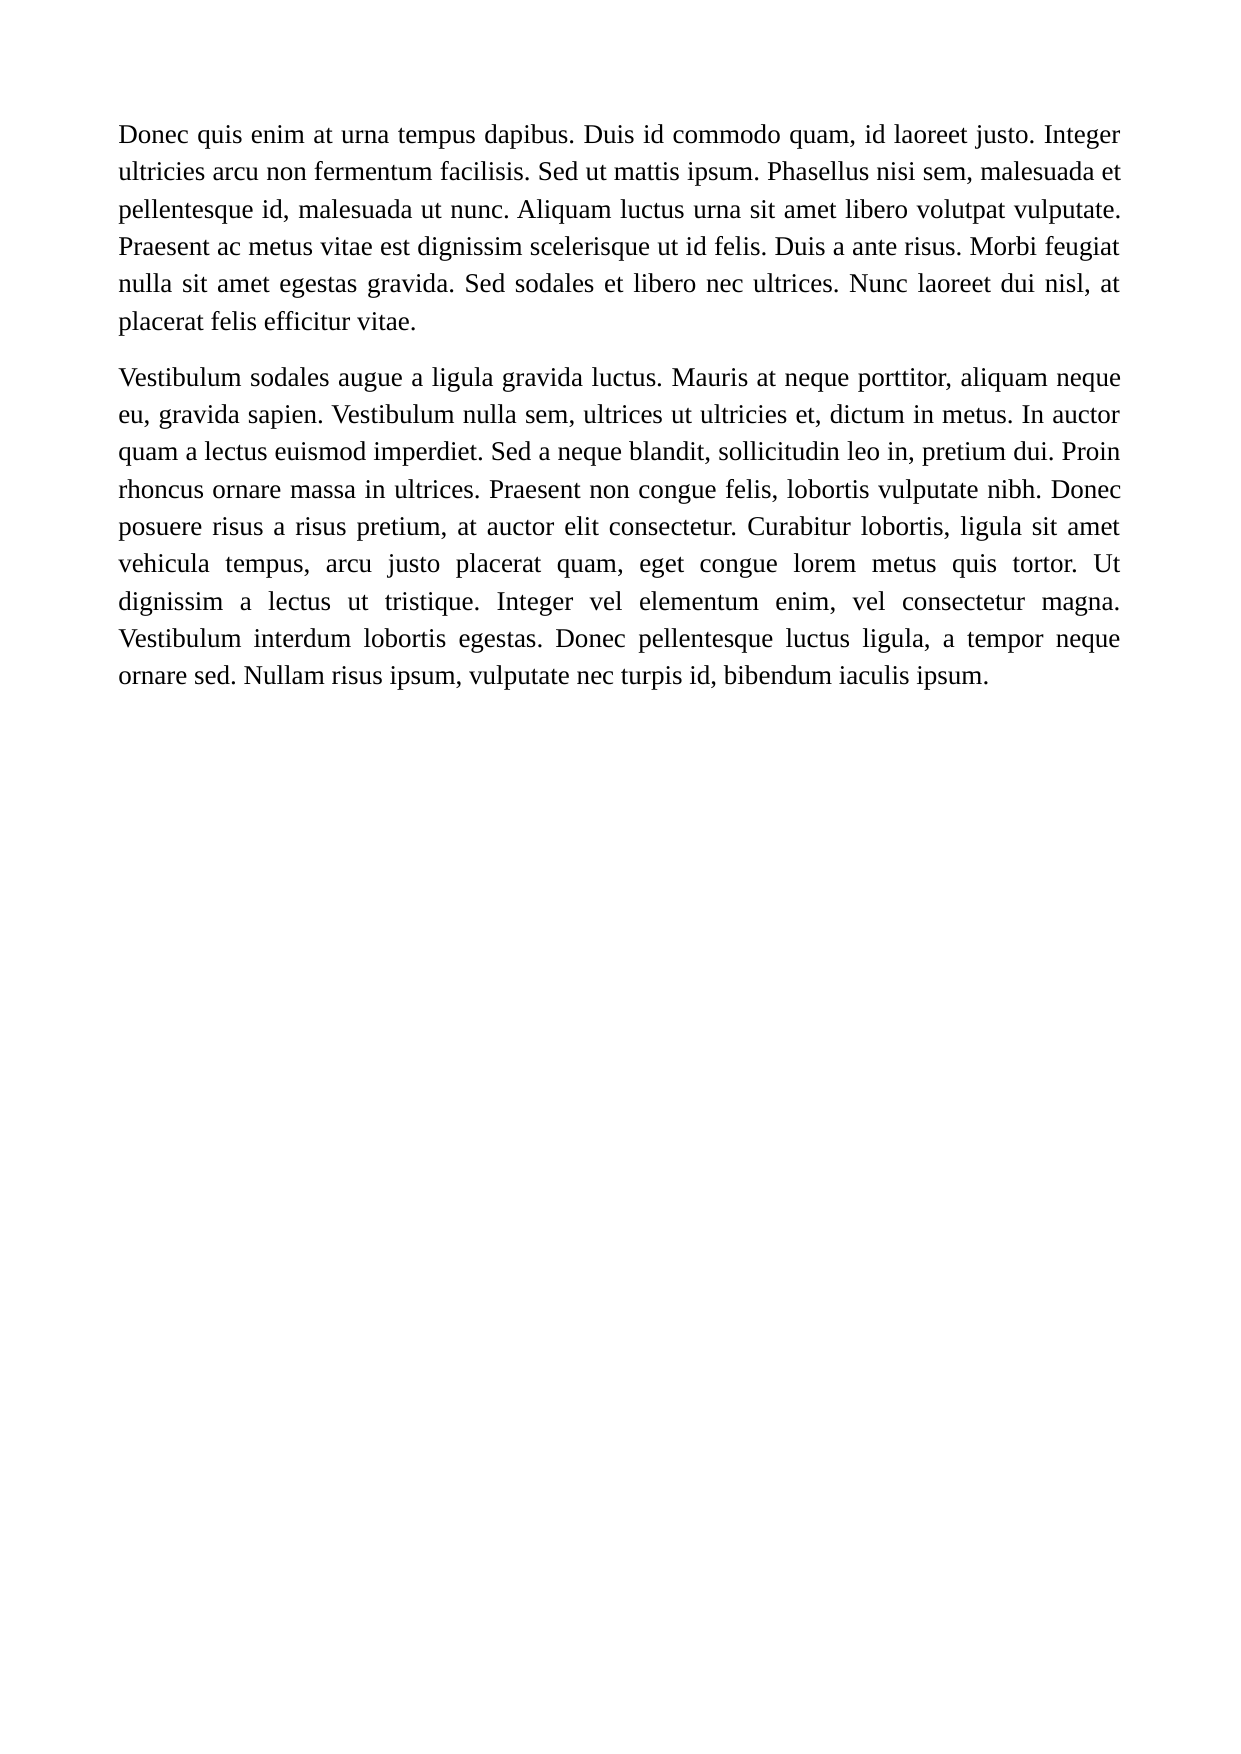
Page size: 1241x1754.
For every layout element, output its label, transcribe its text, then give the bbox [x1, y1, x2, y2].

text Vestibulum sodales augue a ligula gravida luctus. Mauris at neque porttitor, aliquam neque eu, gravida sapien. Vestibulum nulla sem, ultrices ut ultricies et, dictum in metus. In auctor quam a lectus euismod imperdiet. Sed a neque blandit, sollicitudin leo in, pretium dui. Proin rhoncus ornare massa in ultrices. Praesent non congue felis, lobortis vulputate nibh. Donec posuere risus a risus pretium, at auctor elit consectetur. Curabitur lobortis, ligula sit amet vehicula tempus, arcu justo placerat quam, eget congue lorem metus quis tortor. Ut dignissim a lectus ut tristique. Integer vel elementum enim, vel consectetur magna. Vestibulum interdum lobortis egestas. Donec pellentesque luctus ligula, a tempor neque ornare sed. Nullam risus ipsum, vulputate nec turpis id, bibendum iaculis ipsum. [118, 361, 1122, 690]
text Donec quis enim at urna tempus dapibus. Duis id commodo quam, id laoreet justo. Integer ultricies arcu non fermentum facilisis. Sed ut mattis ipsum. Phasellus nisi sem, malesuada et pellentesque id, malesuada ut nunc. Aliquam luctus urna sit amet libero volutpat vulputate. Praesent ac metus vitae est dignissim scelerisque ut id felis. Duis a ante risus. Morbi feugiat nulla sit amet egestas gravida. Sed sodales et libero nec ultrices. Nunc laoreet dui nisl, at placerat felis efficitur vitae. [118, 118, 1122, 336]
